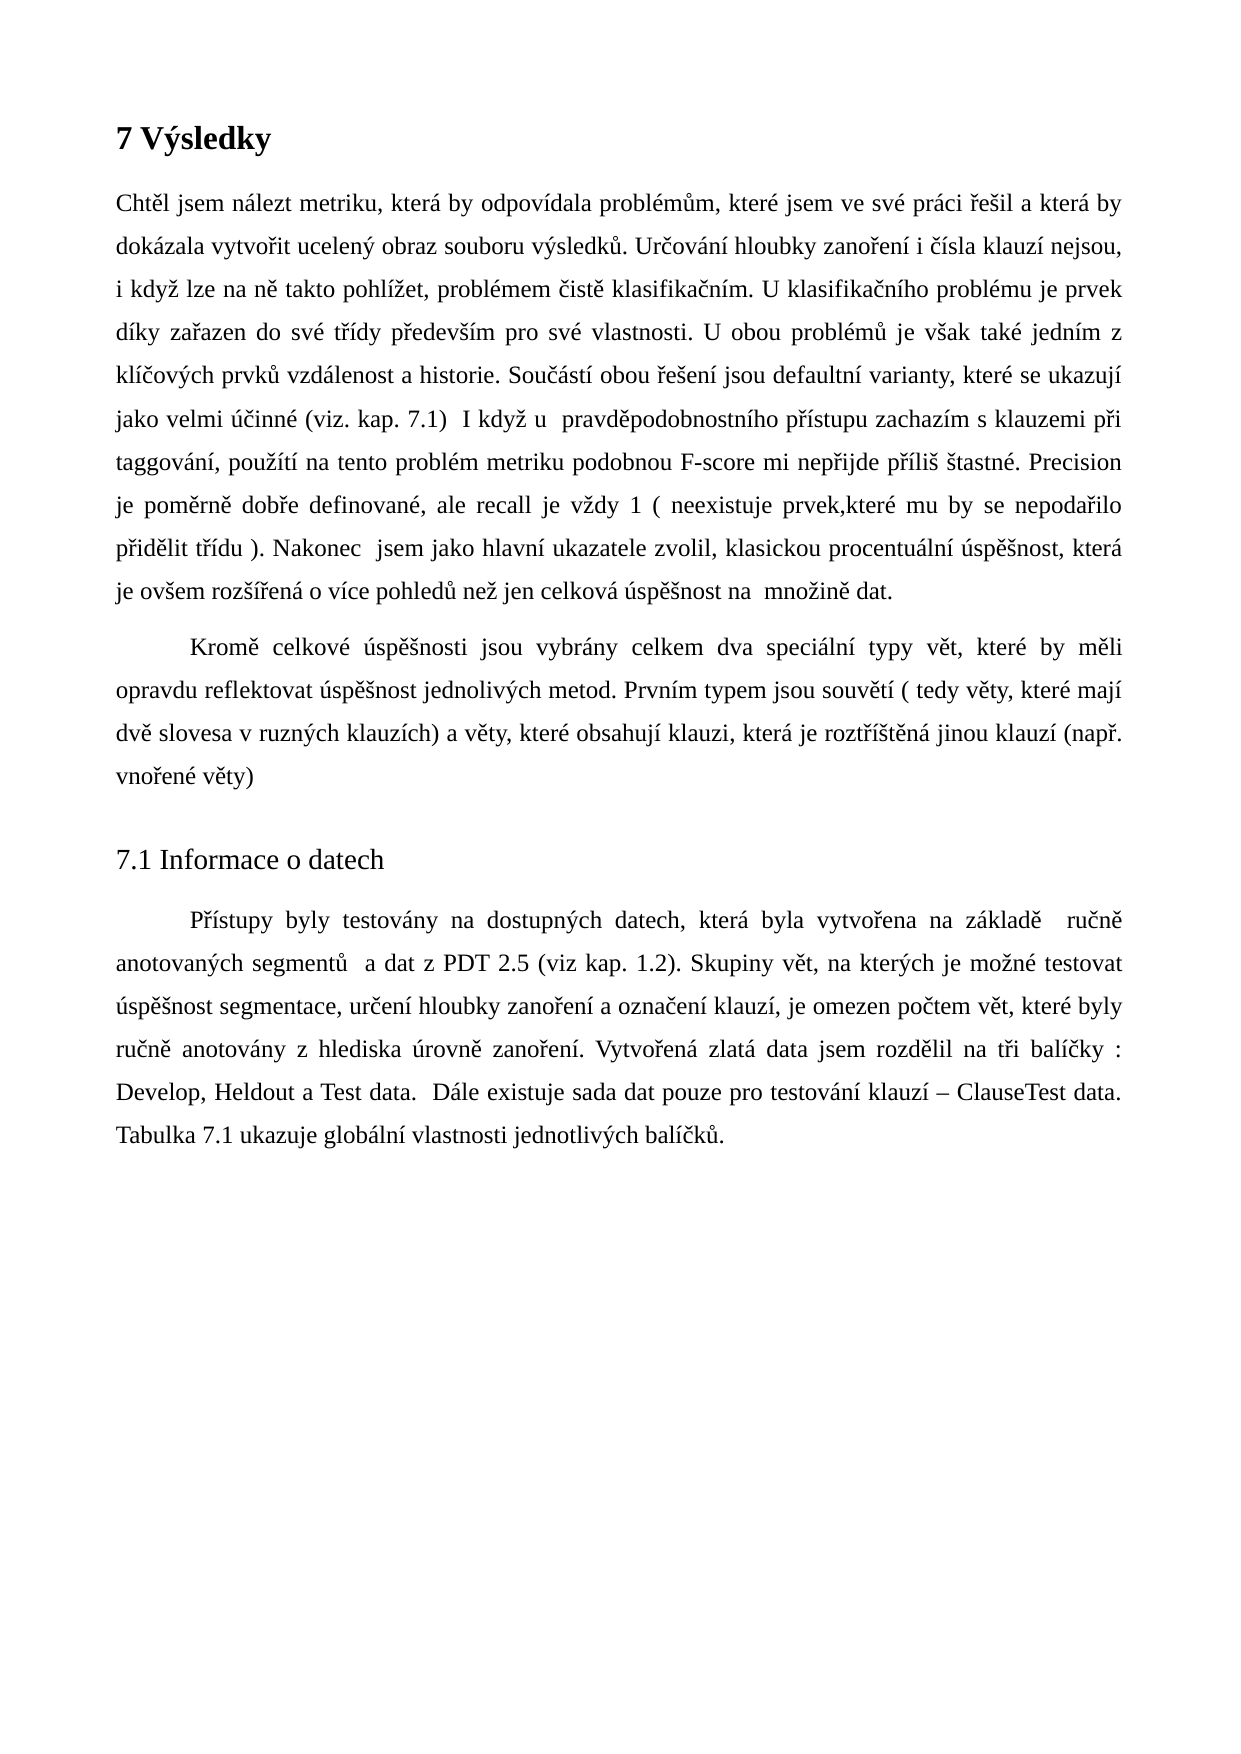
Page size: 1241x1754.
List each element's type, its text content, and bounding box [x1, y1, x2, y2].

subtitle Výsledky [116, 118, 1123, 156]
text Kromě celkové úspěšnosti jsou vybrány celkem dva speciální typy vět, které by měli opravdu reflektovat úspěšnost jednolivých metod. Prvním typem jsou souvětí ( tedy věty, které mají dvě slovesa v ruzných klauzích) a věty, které obsahují klauzi, která je roztříštěná jinou klauzí (např. vnořené věty) [116, 632, 1123, 790]
subtitle Informace o datech [116, 842, 1123, 875]
text Přístupy byly testovány na dostupných datech, která byla vytvořena na základě ručně anotovaných segmentů a dat z PDT 2.5 (viz kap. 1.2). Skupiny vět, na kterých je možné testovat úspěšnost segmentace, určení hloubky zanoření a označení klauzí, je omezen počtem vět, které byly ručně anotovány z hlediska úrovně zanoření. Vytvořená zlatá data jsem rozdělil na tři balíčky : Develop, Heldout a Test data. Dále existuje sada dat pouze pro testování klauzí – ClauseTest data. Tabulka 7.1 ukazuje globální vlastnosti jednotlivých balíčků. [116, 905, 1123, 1149]
text Chtěl jsem nálezt metriku, která by odpovídala problémům, které jsem ve své práci řešil a která by dokázala vytvořit ucelený obraz souboru výsledků. Určování hloubky zanoření i čísla klauzí nejsou, i když lze na ně takto pohlížet, problémem čistě klasifikačním. U klasifikačního problému je prvek díky zařazen do své třídy především pro své vlastnosti. U obou problémů je však také jedním z klíčových prvků vzdálenost a historie. Součástí obou řešení jsou defaultní varianty, které se ukazují jako velmi účinné (viz. kap. 7.1) I když u pravděpodobnostního přístupu zachazím s klauzemi při taggování, použítí na tento problém metriku podobnou F-score mi nepřijde příliš štastné. Precision je poměrně dobře definované, ale recall je vždy 1 ( neexistuje prvek,které mu by se nepodařilo přidělit třídu ). Nakonec jsem jako hlavní ukazatele zvolil, klasickou procentuální úspěšnost, která je ovšem rozšířená o více pohledů než jen celková úspěšnost na množině dat. [116, 188, 1123, 605]
